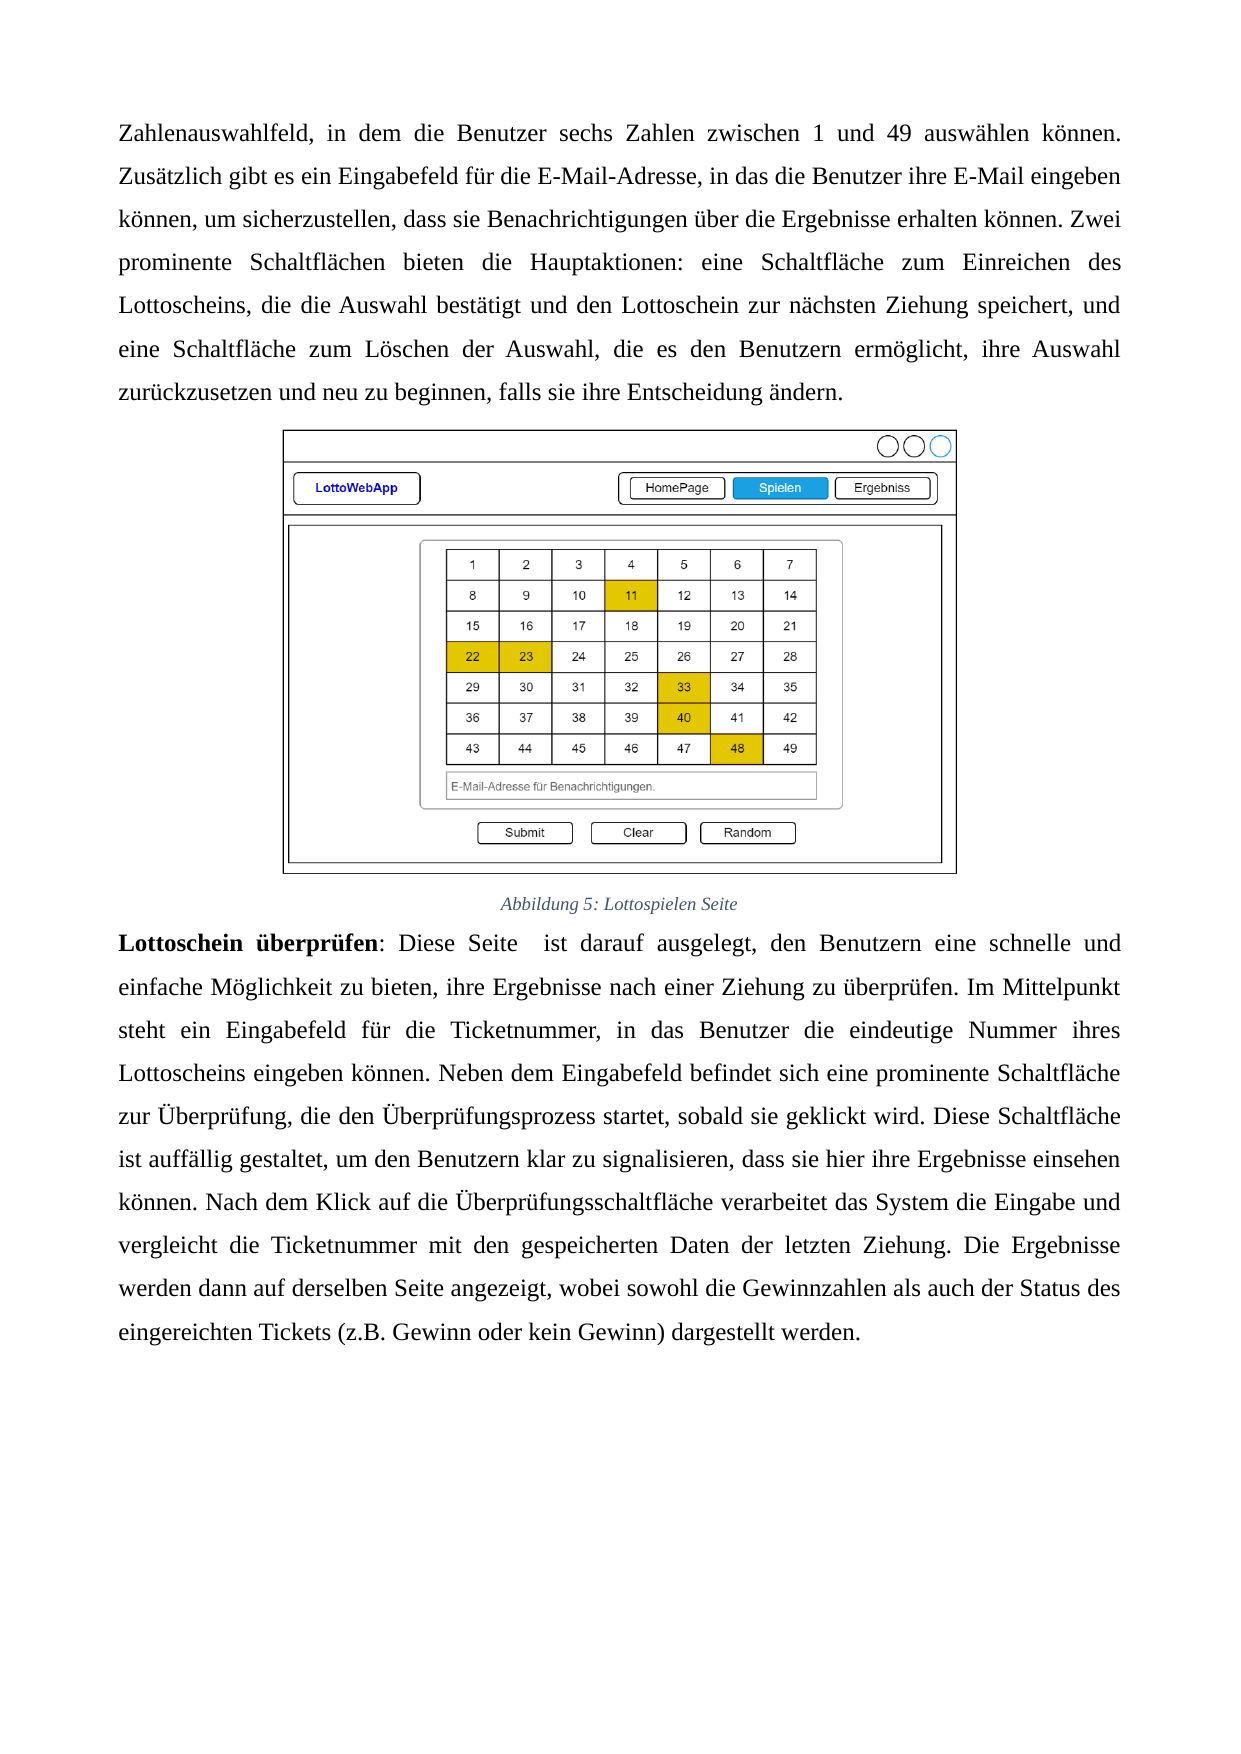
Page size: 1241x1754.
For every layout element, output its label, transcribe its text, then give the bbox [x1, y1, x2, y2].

text Zahlenauswahlfeld, in dem die Benutzer sechs Zahlen zwischen 1 und 49 auswählen können. Zusätzlich gibt es ein Eingabefeld für die E-Mail-Adresse, in das die Benutzer ihre E-Mail eingeben können, um sicherzustellen, dass sie Benachrichtigungen über die Ergebnisse erhalten können. Zwei prominente Schaltflächen bieten die Hauptaktionen: eine Schaltfläche zum Einreichen des Lottoscheins, die die Auswahl bestätigt und den Lottoschein zur nächsten Ziehung speichert, und eine Schaltfläche zum Löschen der Auswahl, die es den Benutzern ermöglicht, ihre Auswahl zurückzusetzen und neu zu beginnen, falls sie ihre Entscheidung ändern. [118, 118, 1122, 406]
text Lottoschein überprüfen: Diese Seite ist darauf ausgelegt, den Benutzern eine schnelle und einfache Möglichkeit zu bieten, ihre Ergebnisse nach einer Ziehung zu überprüfen. Im Mittelpunkt steht ein Eingabefeld für die Ticketnummer, in das Benutzer die eindeutige Nummer ihres Lottoscheins eingeben können. Neben dem Eingabefeld befindet sich eine prominente Schaltfläche zur Überprüfung, die den Überprüfungsprozess startet, sobald sie geklickt wird. Diese Schaltfläche ist auffällig gestaltet, um den Benutzern klar zu signalisieren, dass sie hier ihre Ergebnisse einsehen können. Nach dem Klick auf die Überprüfungsschaltfläche verarbeitet das System die Eingabe und vergleicht die Ticketnummer mit den gespeicherten Daten der letzten Ziehung. Die Ergebnisse werden dann auf derselben Seite angezeigt, wobei sowohl die Gewinnzahlen als auch der Status des eingereichten Tickets (z.B. Gewinn oder kein Gewinn) dargestellt werden. [118, 914, 1122, 1345]
text Abbildung 5: Lottospielen Seite [118, 893, 1122, 914]
picture [272, 420, 968, 884]
